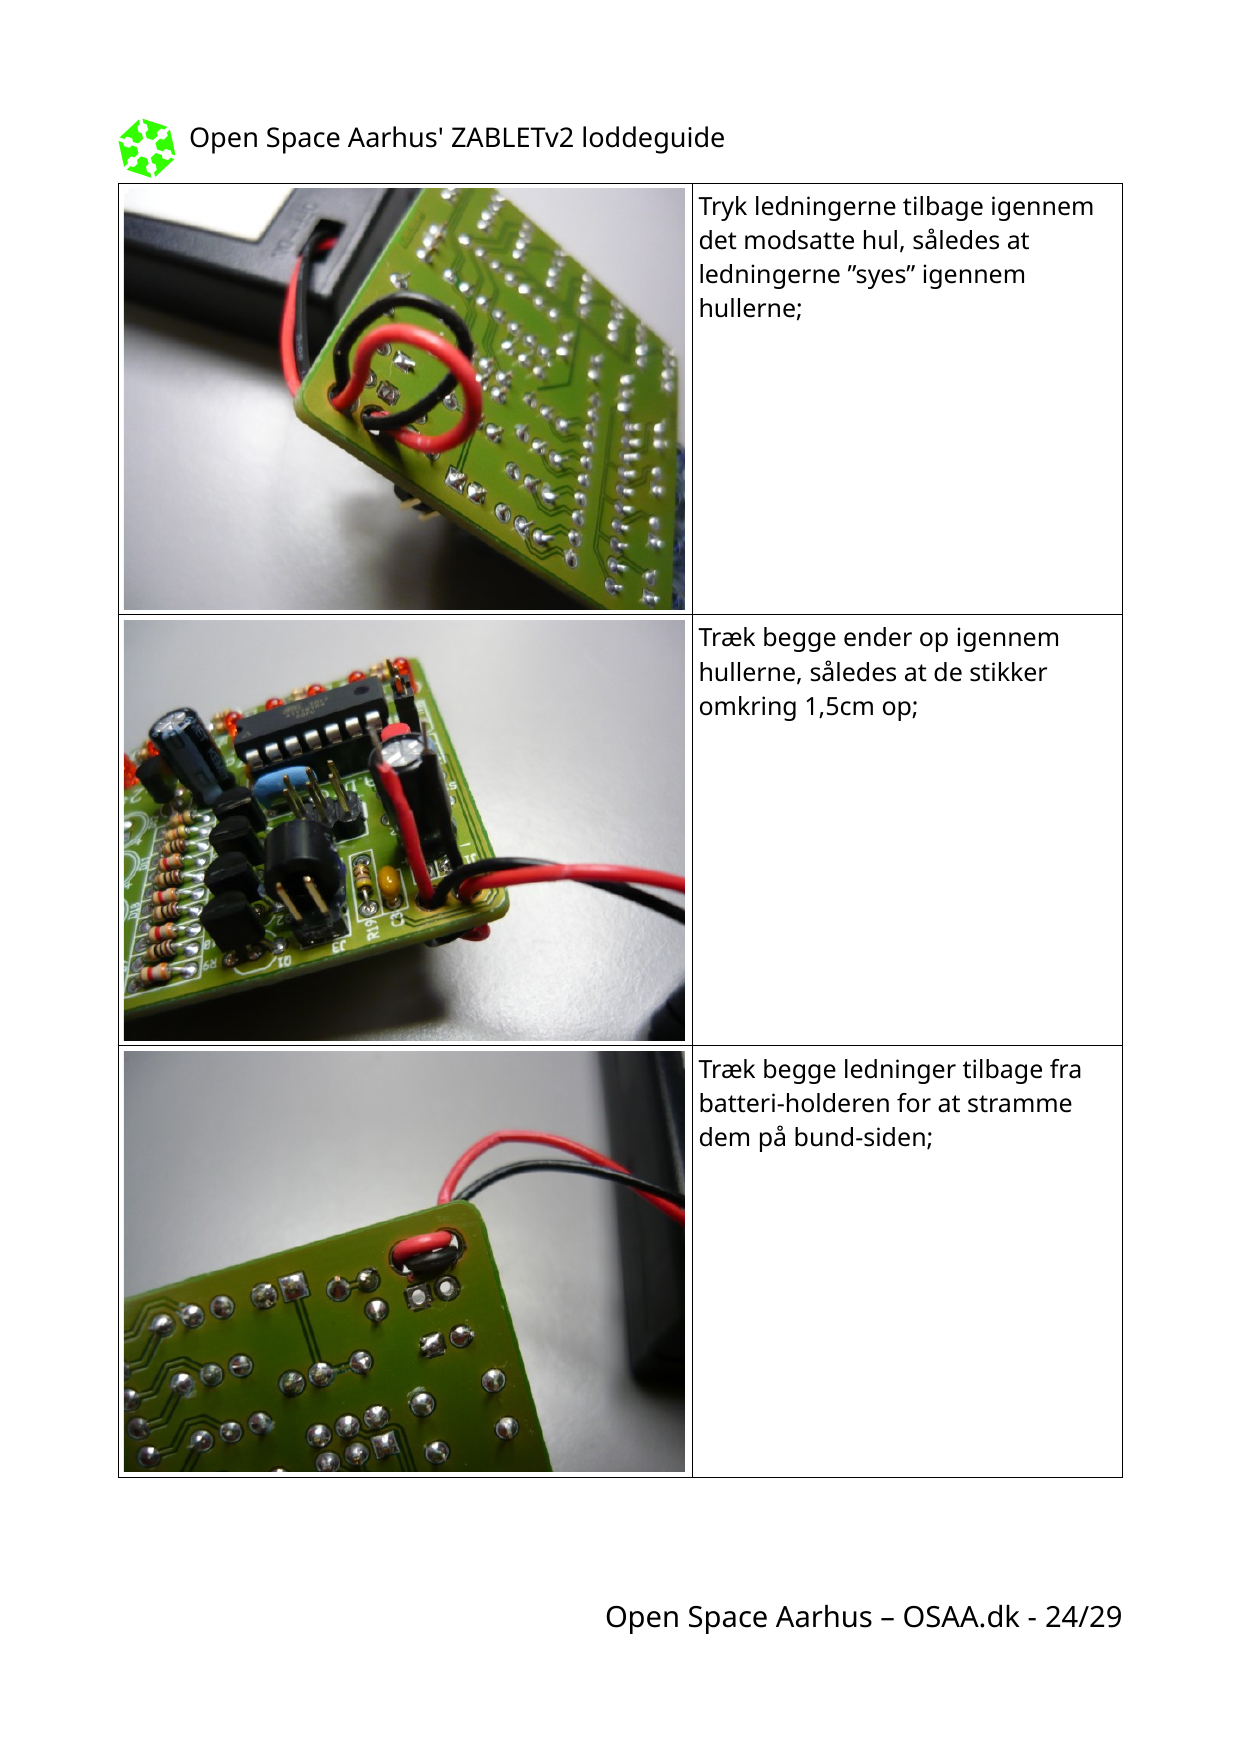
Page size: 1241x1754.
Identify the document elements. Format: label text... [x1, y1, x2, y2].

table_cell Træk begge ledninger tilbage fra batteri-holderen for at stramme dem på bund-siden; [693, 1046, 1122, 1477]
picture [123, 188, 685, 610]
table_cell Træk begge ender op igennem hullerne, således at de stikker omkring 1,5cm op; [693, 615, 1122, 1045]
picture [118, 118, 175, 178]
table_cell [119, 184, 692, 614]
table_cell [119, 615, 692, 1045]
table_cell Tryk ledningerne tilbage igennem det modsatte hul, således at ledningerne ”syes” igennem hullerne; [693, 184, 1122, 614]
picture [123, 1051, 685, 1472]
table_cell [119, 1046, 692, 1477]
picture [123, 620, 685, 1041]
